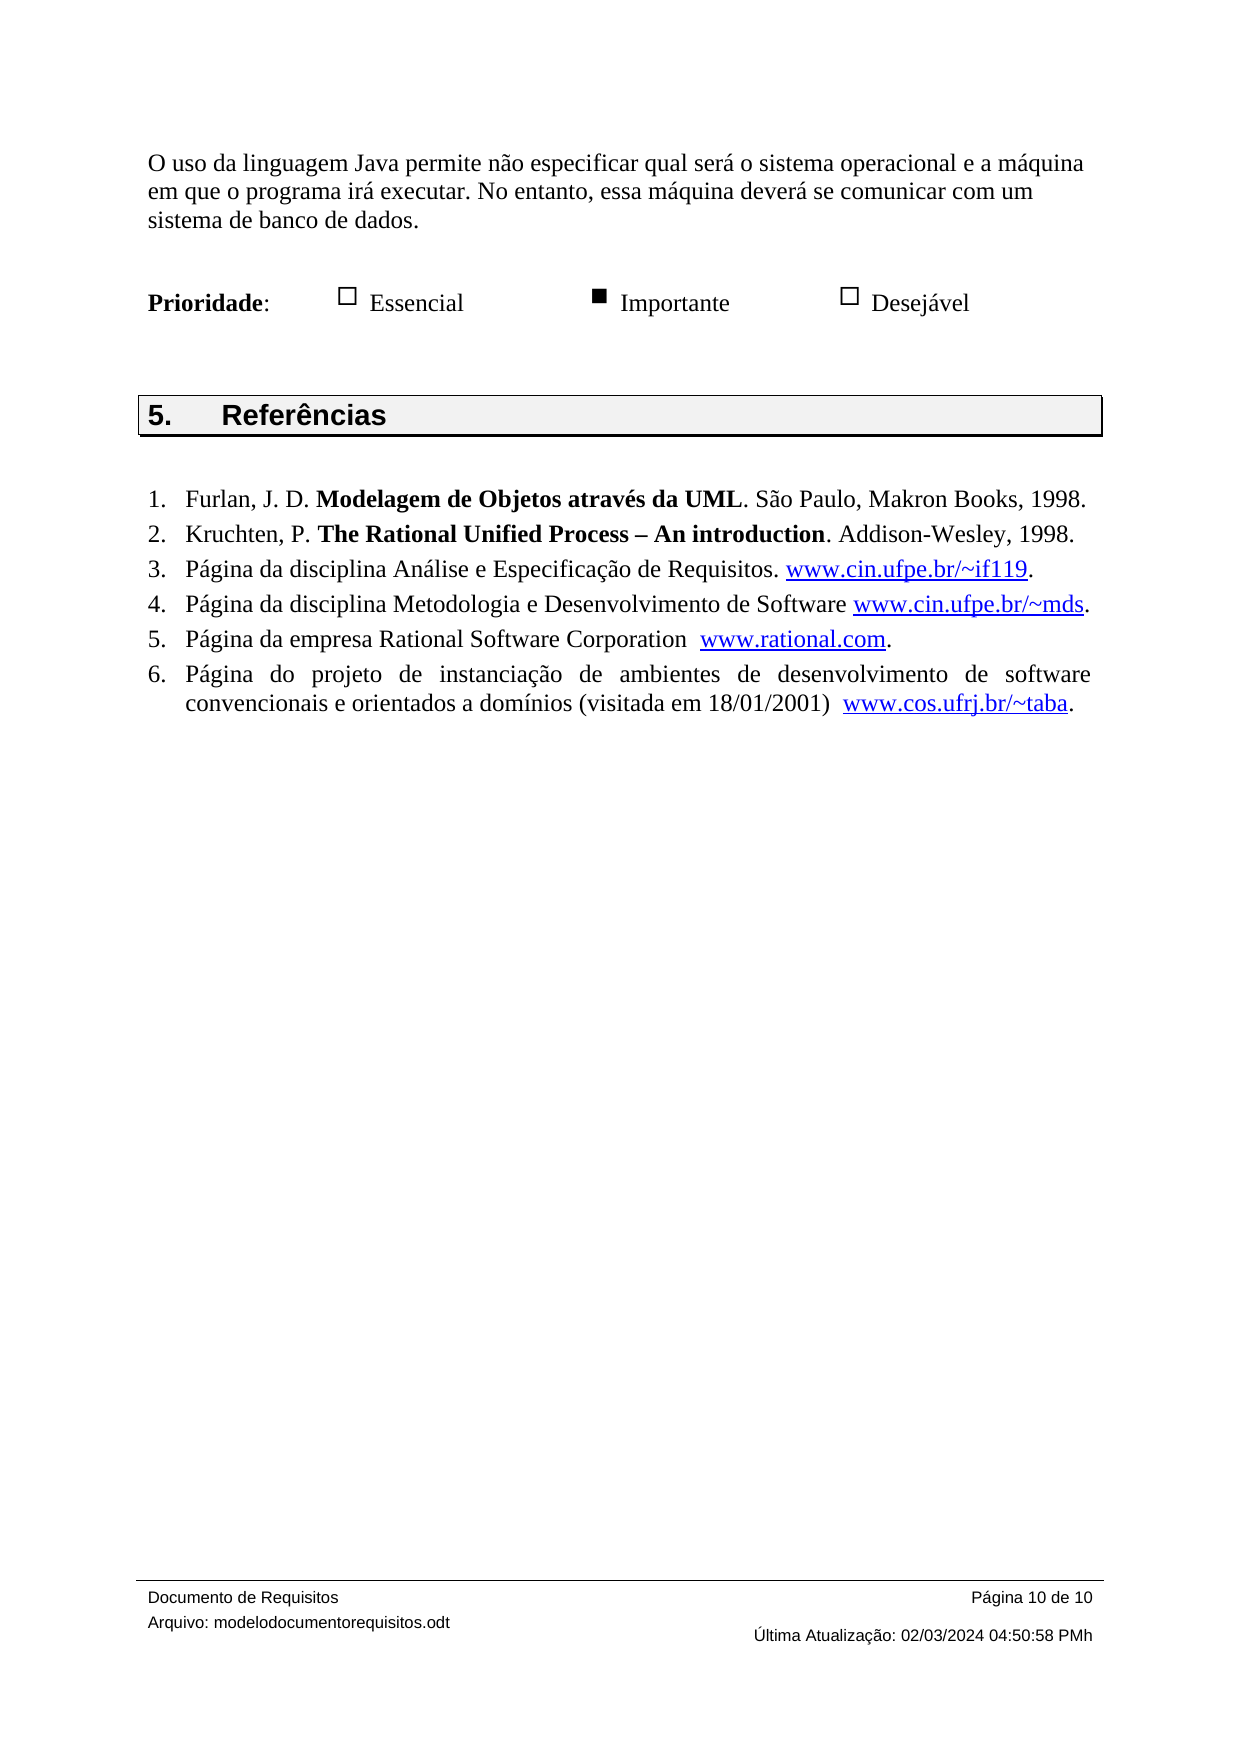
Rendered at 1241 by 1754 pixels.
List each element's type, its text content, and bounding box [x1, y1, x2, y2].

list Página da disciplina Análise e Especificação de Requisitos. www.cin.ufpe.br/~if119. [148, 554, 1092, 583]
table_header  [827, 263, 871, 341]
list Página da empresa Rational Software Corporation www.rational.com. [148, 624, 1092, 653]
subtitle Referências [139, 396, 1101, 434]
list Furlan, J. D. Modelagem de Objetos através da UML. São Paulo, Makron Books, 1998. [148, 484, 1092, 513]
table_header  [325, 263, 369, 341]
text O uso da linguagem Java permite não especificar qual será o sistema operacional e a máquina em que o programa irá executar. No entanto, essa máquina deverá se comunicar com um sistema de banco de dados. [148, 148, 1092, 234]
table_header Desejável [871, 263, 1015, 341]
list Página do projeto de instanciação de ambientes de desenvolvimento de software convencionais e orientados a domínios (visitada em 18/01/2001) www.cos.ufrj.br/~taba. [148, 659, 1092, 717]
table_header  [576, 263, 620, 341]
list Kruchten, P. The Rational Unified Process – An introduction. Addison-Wesley, 1998. [148, 519, 1092, 548]
table_header Prioridade: [136, 263, 325, 341]
table_header Essencial [369, 263, 576, 341]
list Página da disciplina Metodologia e Desenvolvimento de Software www.cin.ufpe.br/~mds. [148, 589, 1092, 618]
table_header Importante [620, 263, 827, 341]
